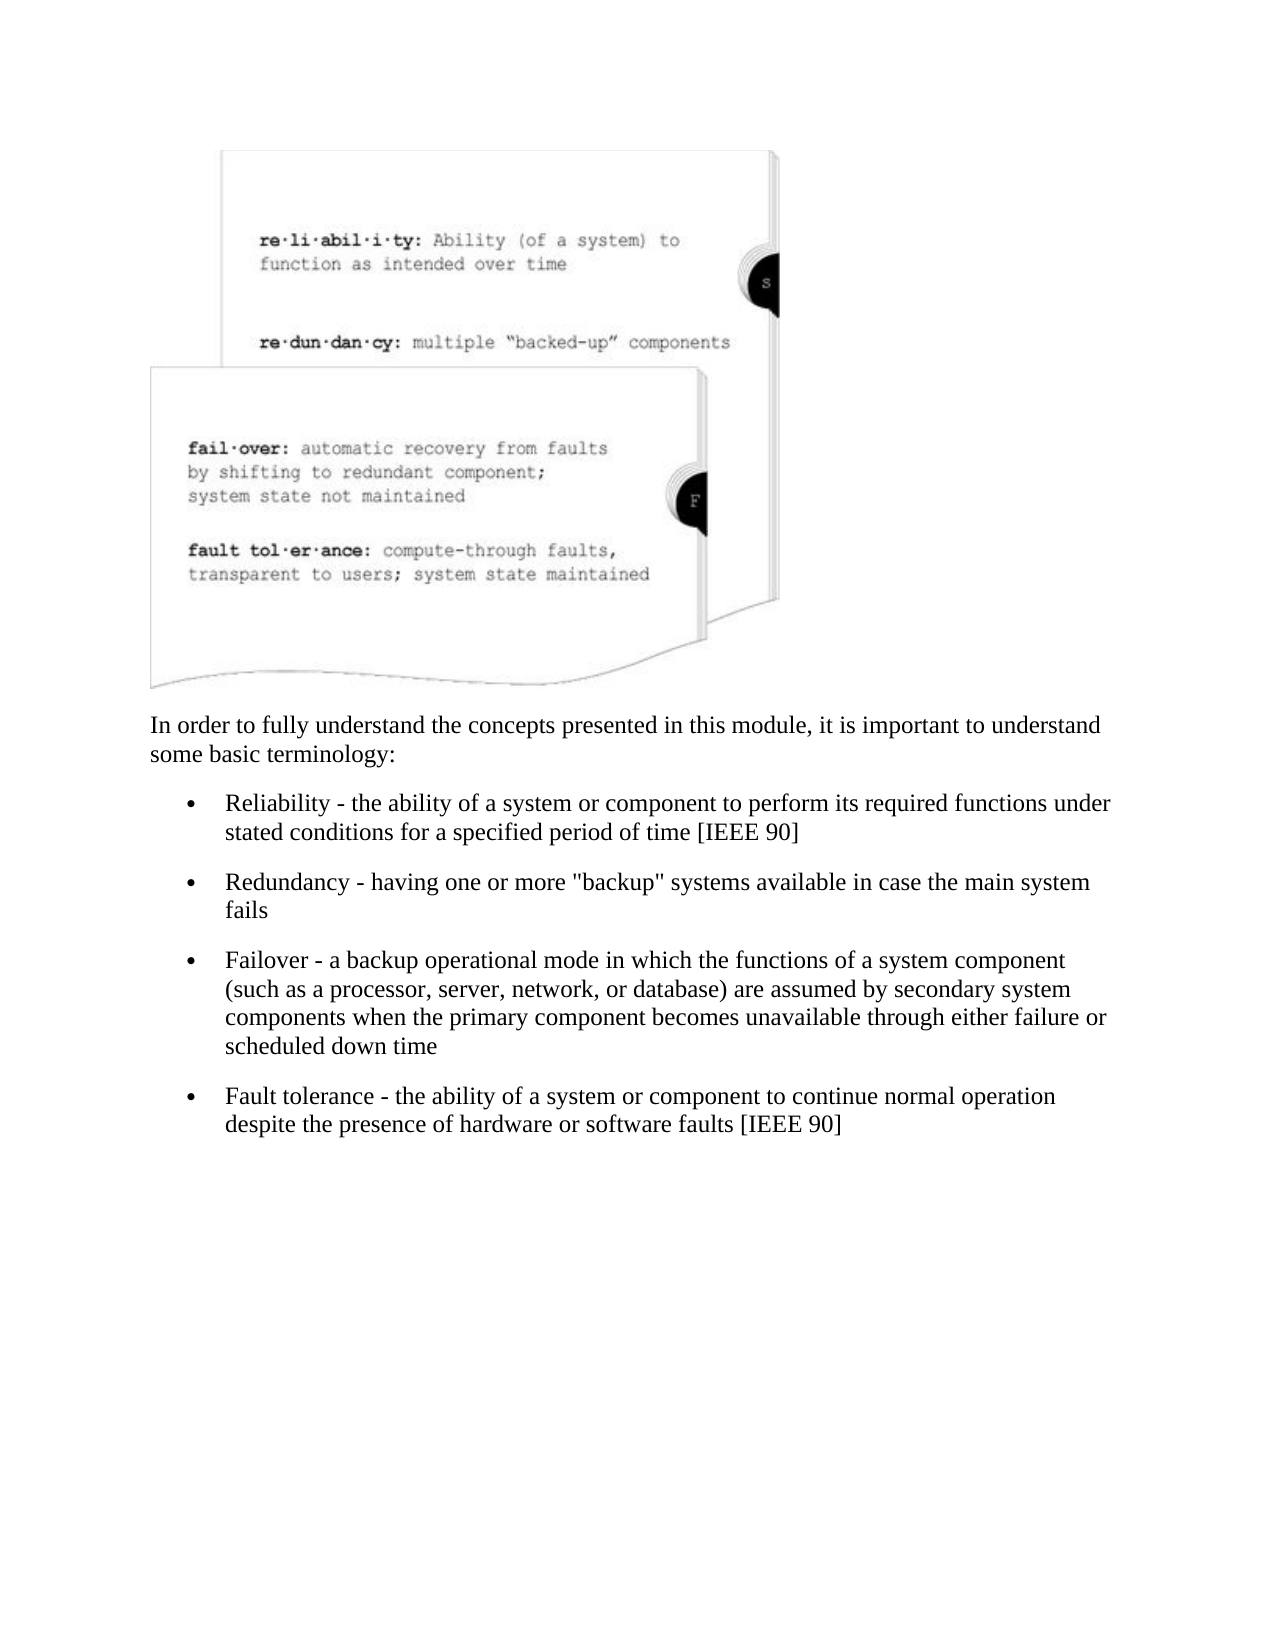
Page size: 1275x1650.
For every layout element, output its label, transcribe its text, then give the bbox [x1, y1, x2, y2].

list Reliability - the ability of a system or component to perform its required functions under stated conditions for a specified period of time [IEEE 90] [187, 788, 1125, 846]
text In order to fully understand the concepts presented in this module, it is important to understand some basic terminology: [150, 710, 1125, 767]
list Redundancy - having one or more "backup" systems available in case the main system fails [187, 867, 1125, 924]
list Failover - a backup operational mode in which the functions of a system component (such as a processor, server, network, or database) are assumed by secondary system components when the primary component becomes unavailable through either failure or scheduled down time [187, 945, 1125, 1060]
list Fault tolerance - the ability of a system or component to continue normal operation despite the presence of hardware or software faults [IEEE 90] [187, 1081, 1125, 1138]
